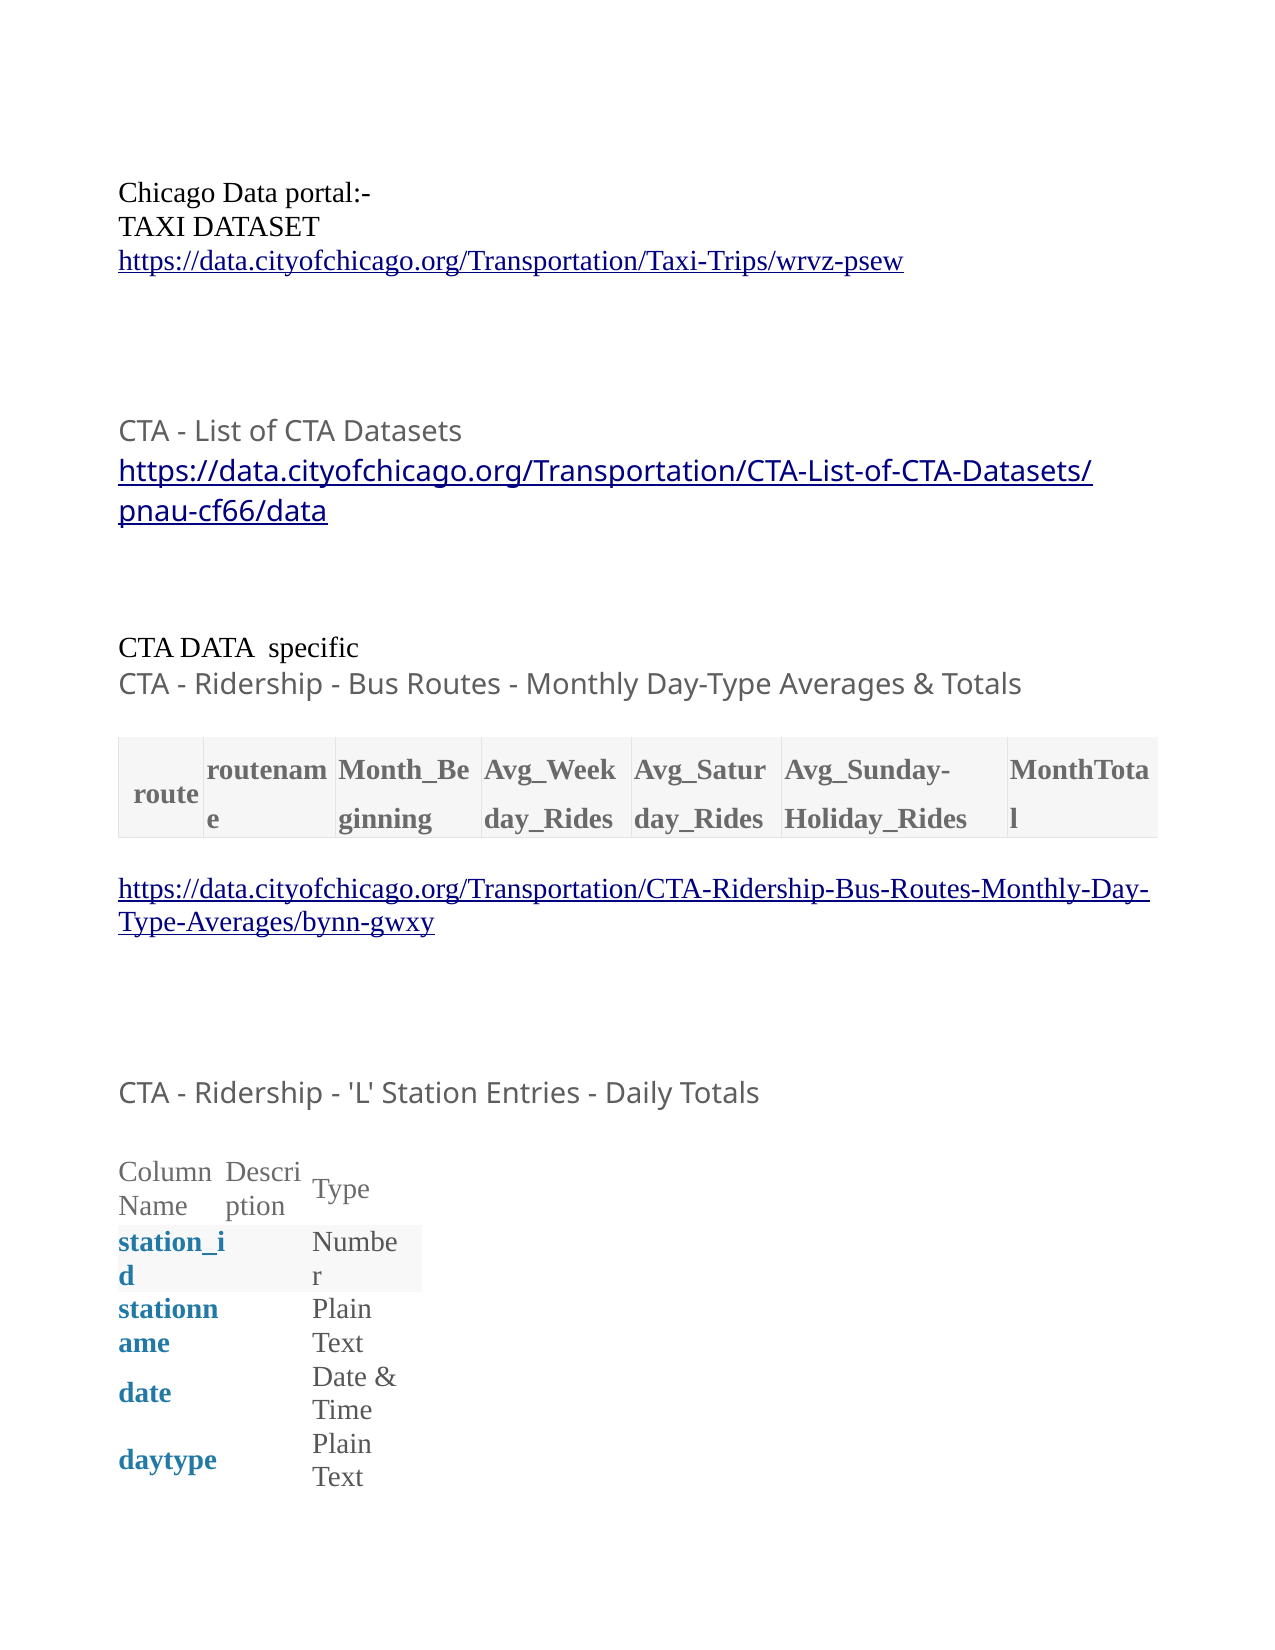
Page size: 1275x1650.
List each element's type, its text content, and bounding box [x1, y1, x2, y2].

table_header Avg_Saturday_Rides [632, 737, 781, 837]
table_header route [131, 737, 203, 837]
table_cell Date & Time [312, 1359, 407, 1426]
table_cell daytype [118, 1426, 225, 1493]
table_header Type [312, 1152, 407, 1224]
table_header Avg_Weekday_Rides [482, 737, 631, 837]
table_header Description [225, 1152, 312, 1224]
table_header Column Name [118, 1152, 225, 1224]
table_cell [407, 1292, 422, 1359]
text CTA DATA specific [118, 630, 1157, 664]
table_cell [225, 1359, 312, 1426]
table_header Month_Beginning [336, 737, 481, 837]
text https://data.cityofchicago.org/Transportation/CTA-List-of-CTA-Datasets/pnau-cf66/data [118, 450, 1157, 529]
table_cell date [118, 1359, 225, 1426]
table_header routename [204, 737, 335, 837]
text CTA - Ridership - 'L' Station Entries - Daily Totals [118, 1072, 1157, 1112]
table_cell [225, 1292, 312, 1359]
table_header MonthTotal [1008, 737, 1157, 837]
table_cell [225, 1225, 312, 1292]
table_cell [225, 1426, 312, 1493]
text Chicago Data portal:- [118, 176, 1157, 209]
table_header Avg_Sunday-Holiday_Rides [782, 737, 1007, 837]
text CTA - Ridership - Bus Routes - Monthly Day-Type Averages & Totals [118, 664, 1157, 703]
table_header [119, 737, 130, 837]
table_cell station_id [118, 1225, 225, 1292]
table_cell Number [312, 1225, 407, 1292]
table_cell Plain Text [312, 1292, 407, 1359]
table_cell [407, 1359, 422, 1426]
table_cell stationname [118, 1292, 225, 1359]
text TAXI DATASET [118, 209, 1157, 243]
table_cell [407, 1225, 422, 1292]
text CTA - List of CTA Datasets [118, 410, 1157, 450]
text https://data.cityofchicago.org/Transportation/Taxi-Trips/wrvz-psew [118, 243, 1157, 276]
table_cell [407, 1426, 422, 1493]
table_header [407, 1152, 422, 1224]
table_cell Plain Text [312, 1426, 407, 1493]
text https://data.cityofchicago.org/Transportation/CTA-Ridership-Bus-Routes-Monthly-Day-Type-Averages/bynn-gwxy [118, 871, 1157, 938]
